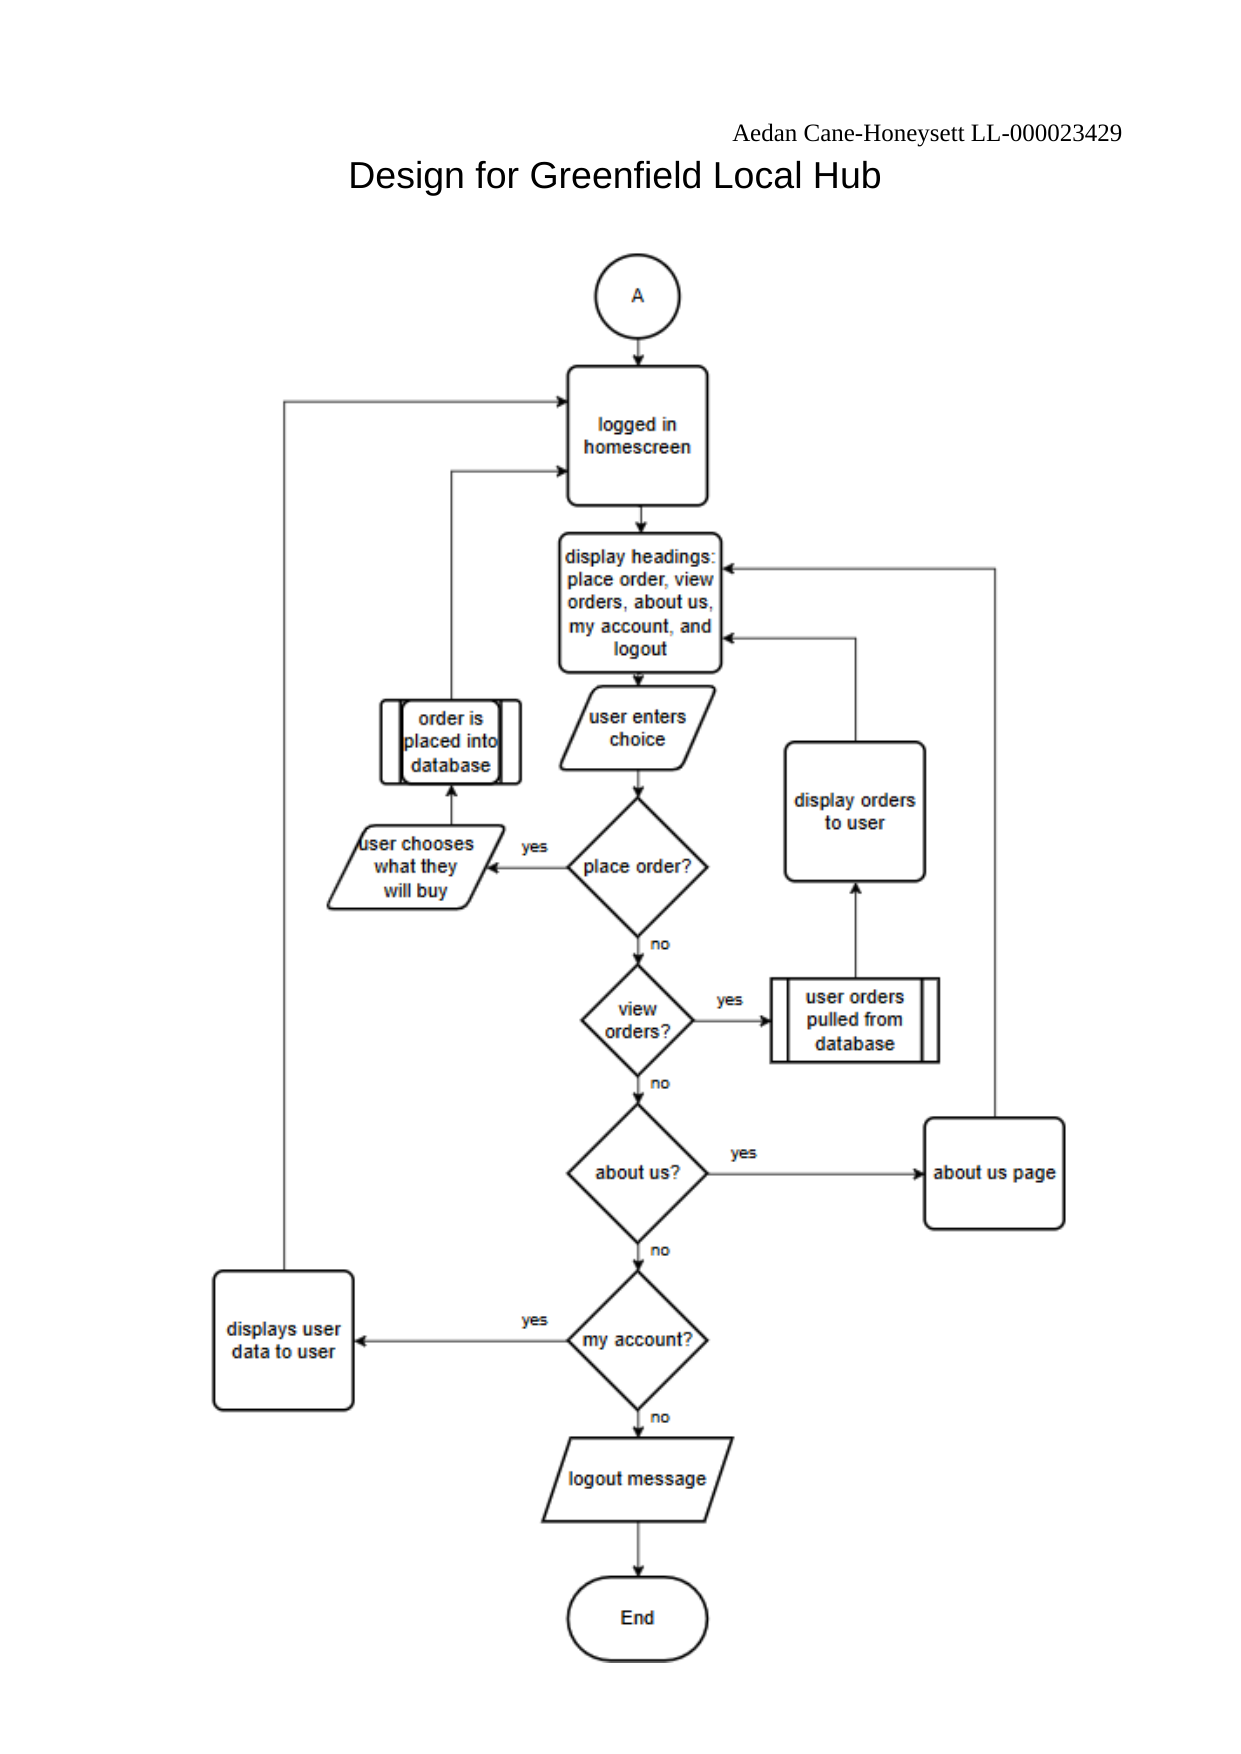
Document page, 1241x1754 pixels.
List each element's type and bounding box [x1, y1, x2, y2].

picture [193, 226, 1092, 1663]
